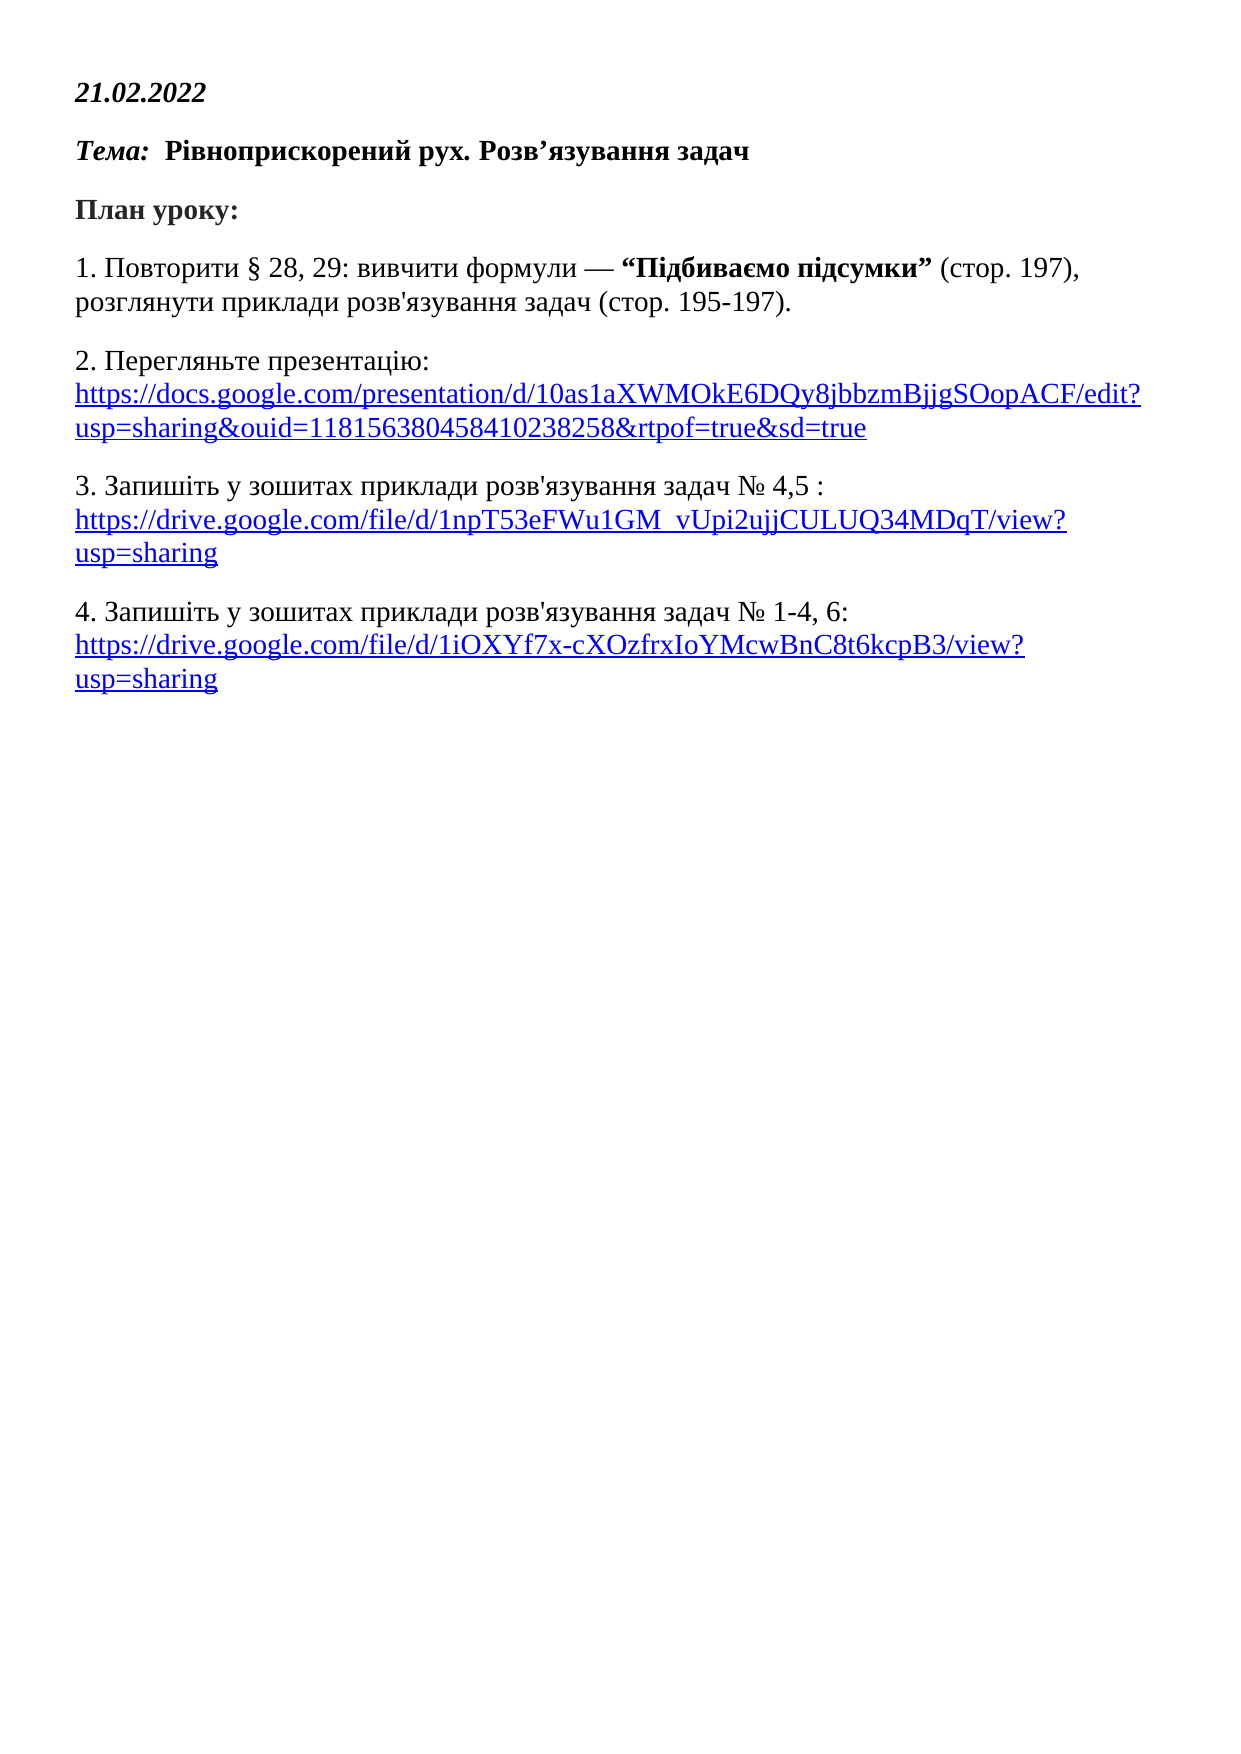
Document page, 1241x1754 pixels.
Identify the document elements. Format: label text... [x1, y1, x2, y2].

text 4. Запишіть у зошитах приклади розв'язування задач № 1-4, 6: https://drive.google.com/file/d/1iOXYf7x-cXOzfrxIoYMcwBnC8t6kcpB3/view?usp=sharing [75, 594, 1165, 694]
text 1. Повторити § 28, 29: вивчити формули — “Підбиваємо підсумки” (стор. 197), розглянути приклади розв'язування задач (стор. 195-197). [75, 251, 1165, 318]
text План уроку: [75, 192, 1165, 226]
text Тема: Рівноприскорений рух. Розв’язування задач [75, 133, 1165, 167]
text 21.02.2022 [75, 75, 1165, 108]
text 2. Перегляньте презентацію: https://docs.google.com/presentation/d/10as1aXWMOkE6DQy8jbbzmBjjgSOopACF/edit?usp=sharing&ouid=118156380458410238258&rtpof=true&sd=true [75, 343, 1165, 443]
text 3. Запишіть у зошитах приклади розв'язування задач № 4,5 : https://drive.google.com/file/d/1npT53eFWu1GM_vUpi2ujjCULUQ34MDqT/view?usp=sharing [75, 468, 1165, 569]
